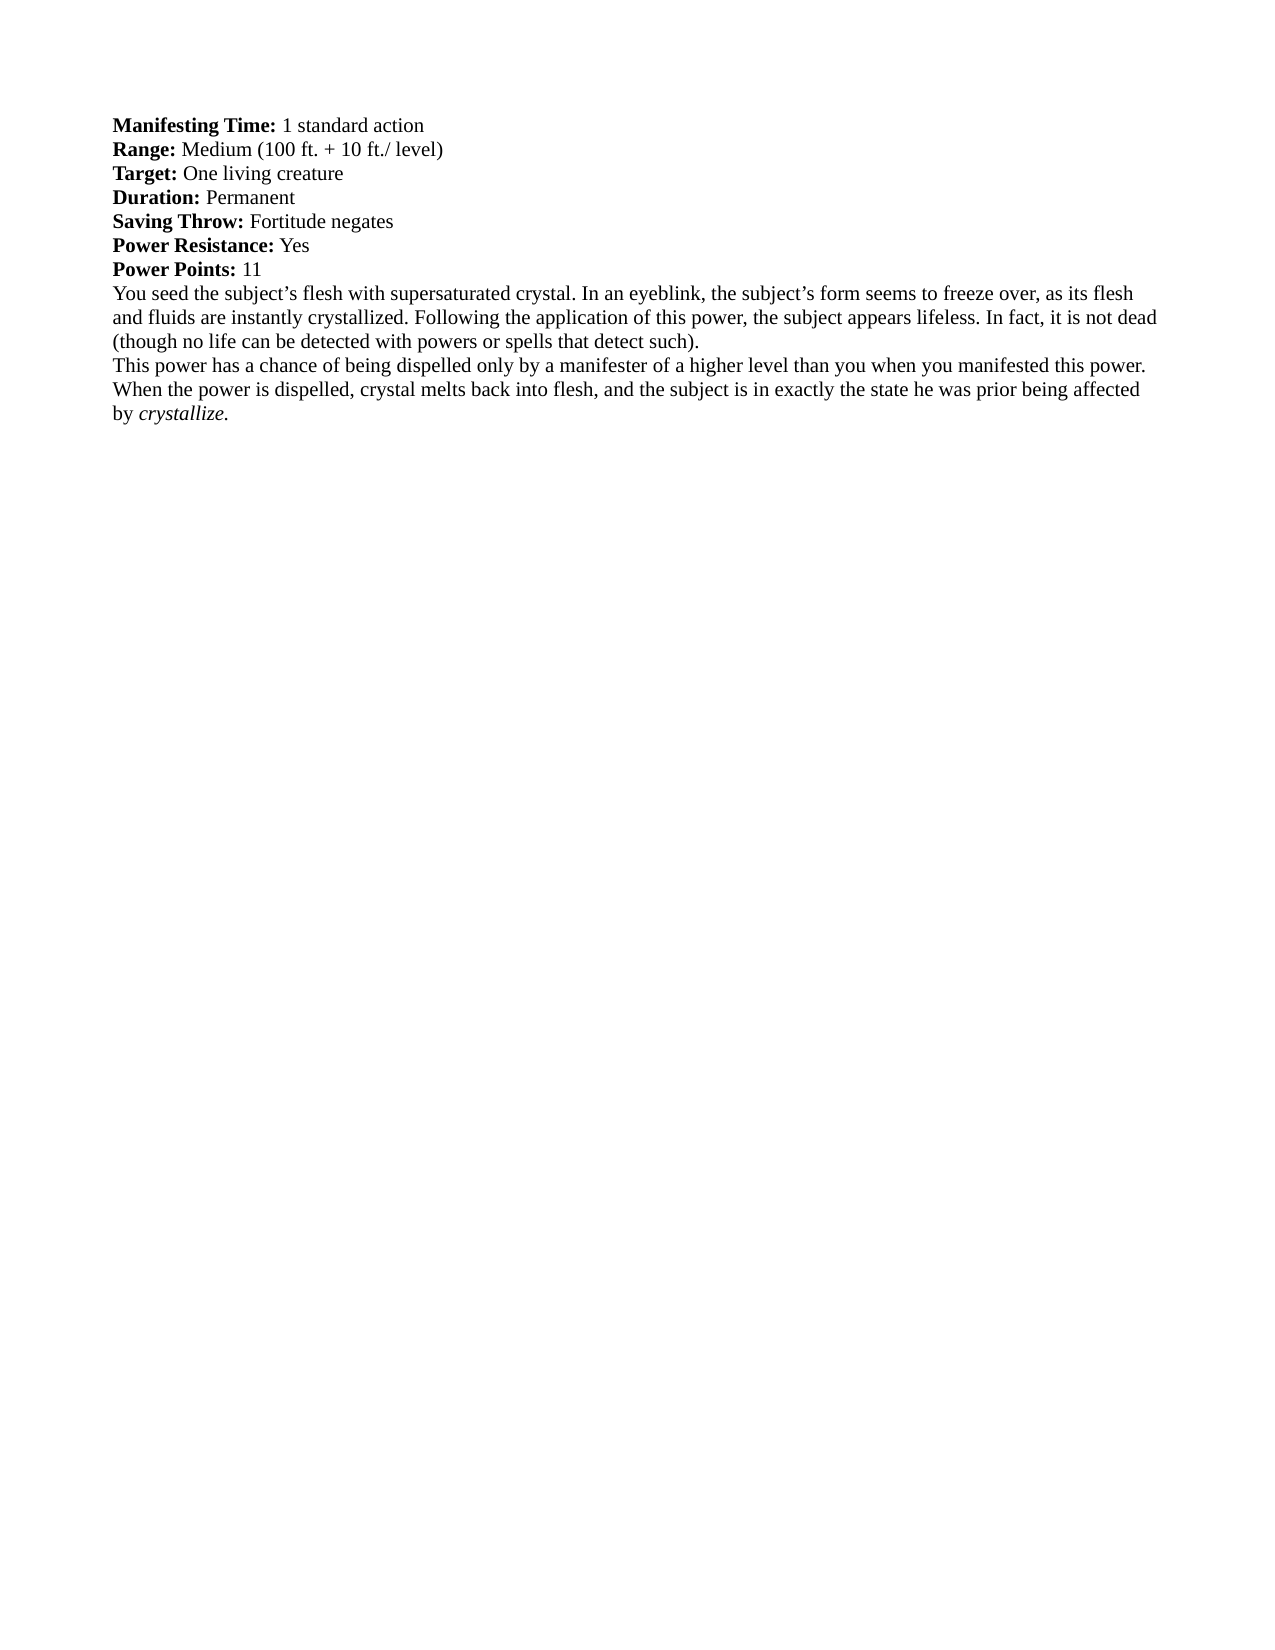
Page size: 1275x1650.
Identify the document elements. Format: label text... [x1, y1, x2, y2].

text Manifesting Time: 1 standard action [112, 112, 1162, 137]
text You seed the subject’s flesh with supersaturated crystal. In an eyeblink, the subject’s form seems to freeze over, as its flesh and fluids are instantly crystallized. Following the application of this power, the subject appears lifeless. In fact, it is not dead (though no life can be detected with powers or spells that detect such). [112, 281, 1162, 353]
text Range: Medium (100 ft. + 10 ft./ level) [112, 137, 1162, 161]
text This power has a chance of being dispelled only by a manifester of a higher level than you when you manifested this power. When the power is dispelled, crystal melts back into flesh, and the subject is in exactly the state he was prior being affected by crystallize. [112, 353, 1162, 425]
text Saving Throw: Fortitude negates [112, 209, 1162, 233]
text Power Points: 11 [112, 257, 1162, 281]
text Target: One living creature [112, 161, 1162, 185]
text Power Resistance: Yes [112, 233, 1162, 257]
text Duration: Permanent [112, 185, 1162, 209]
